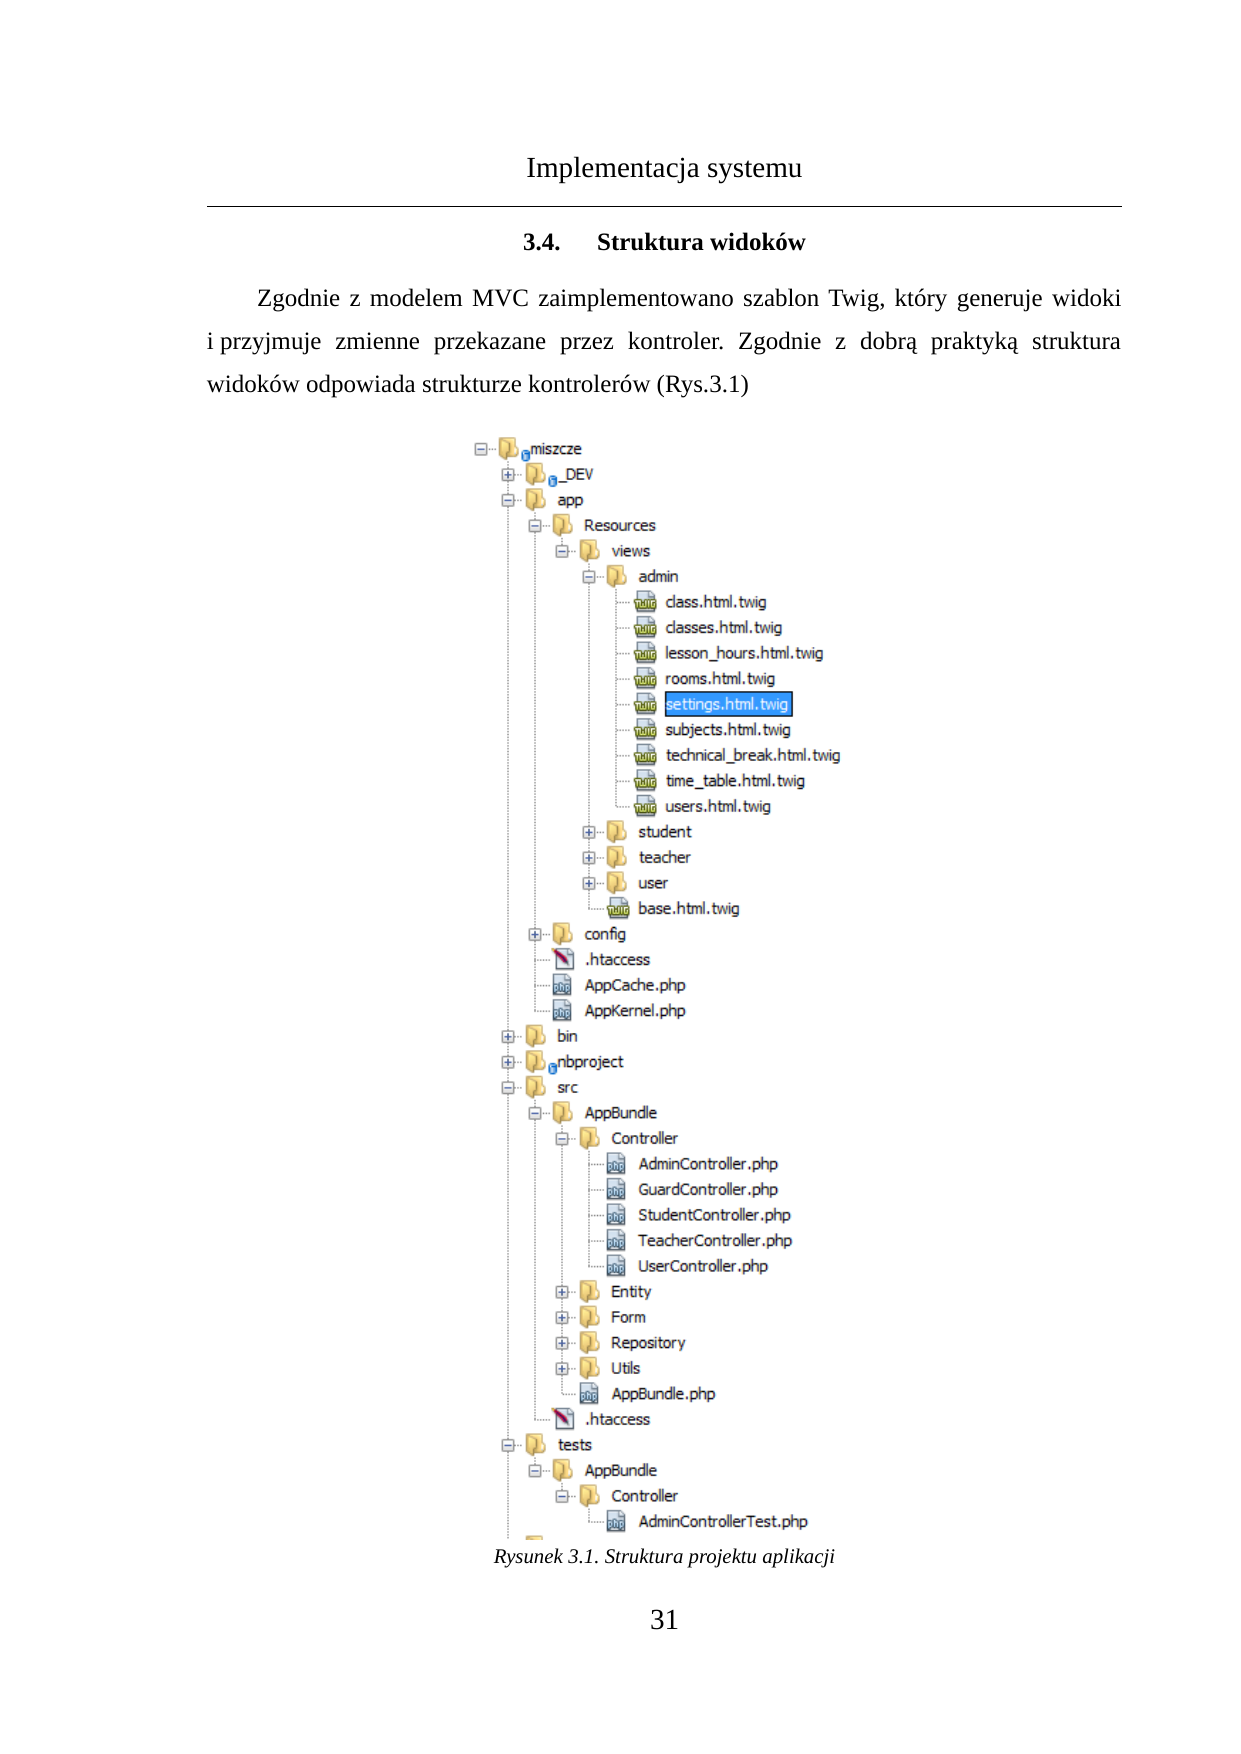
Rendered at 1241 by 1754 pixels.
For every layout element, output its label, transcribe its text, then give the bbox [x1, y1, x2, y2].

subtitle Struktura widoków [207, 227, 1122, 256]
text Rysunek 3.1. Struktura projektu aplikacji [472, 1540, 856, 1568]
text Zgodnie z modelem MVC zaimplementowano szablon Twig, który generuje widoki i przyjmuje zmienne przekazane przez kontroler. Zgodnie z dobrą praktyką struktura widoków odpowiada strukturze kontrolerów (Rys.3.1) [207, 283, 1122, 398]
picture [472, 436, 857, 1540]
